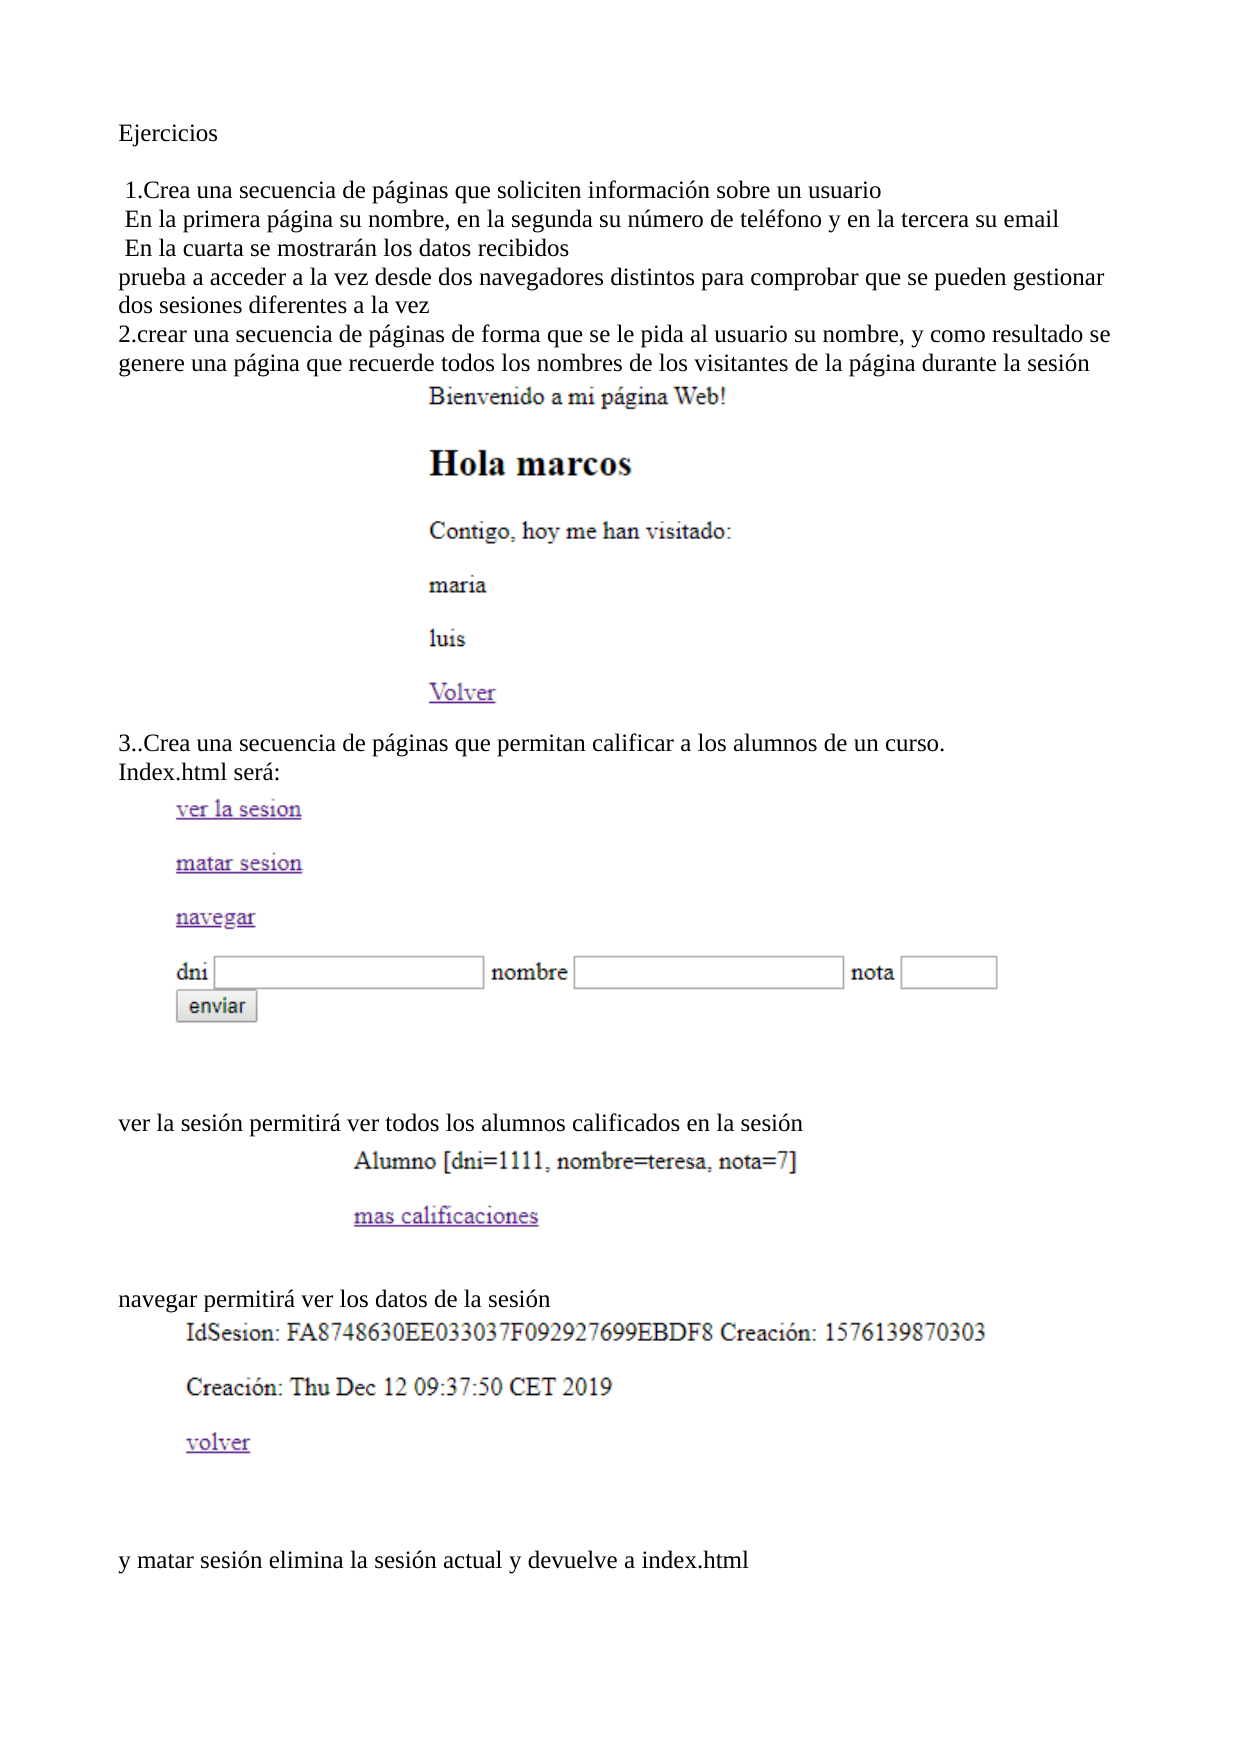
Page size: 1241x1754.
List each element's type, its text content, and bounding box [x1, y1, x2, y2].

text prueba a acceder a la vez desde dos navegadores distintos para comprobar que se pueden gestionar dos sesiones diferentes a la vez [118, 262, 1122, 319]
text 3..Crea una secuencia de páginas que permitan calificar a los alumnos de un curso. [118, 377, 1122, 757]
text navegar permitirá ver los datos de la sesión [118, 1137, 1122, 1313]
text Ejercicios [118, 118, 1122, 147]
text y matar sesión elimina la sesión actual y devuelve a index.html [118, 1545, 1122, 1574]
text 1.Crea una secuencia de páginas que soliciten información sobre un usuario [118, 176, 1122, 204]
text 2.crear una secuencia de páginas de forma que se le pida al usuario su nombre, y como resultado se genere una página que recuerde todos los nombres de los visitantes de la página durante la sesión [118, 319, 1122, 377]
text En la primera página su nombre, en la segunda su número de teléfono y en la tercera su email [118, 204, 1122, 233]
text Index.html será: [118, 757, 1122, 786]
text ver la sesión permitirá ver todos los alumnos calificados en la sesión [118, 1108, 1122, 1137]
text En la cuarta se mostrarán los datos recibidos [118, 233, 1122, 262]
